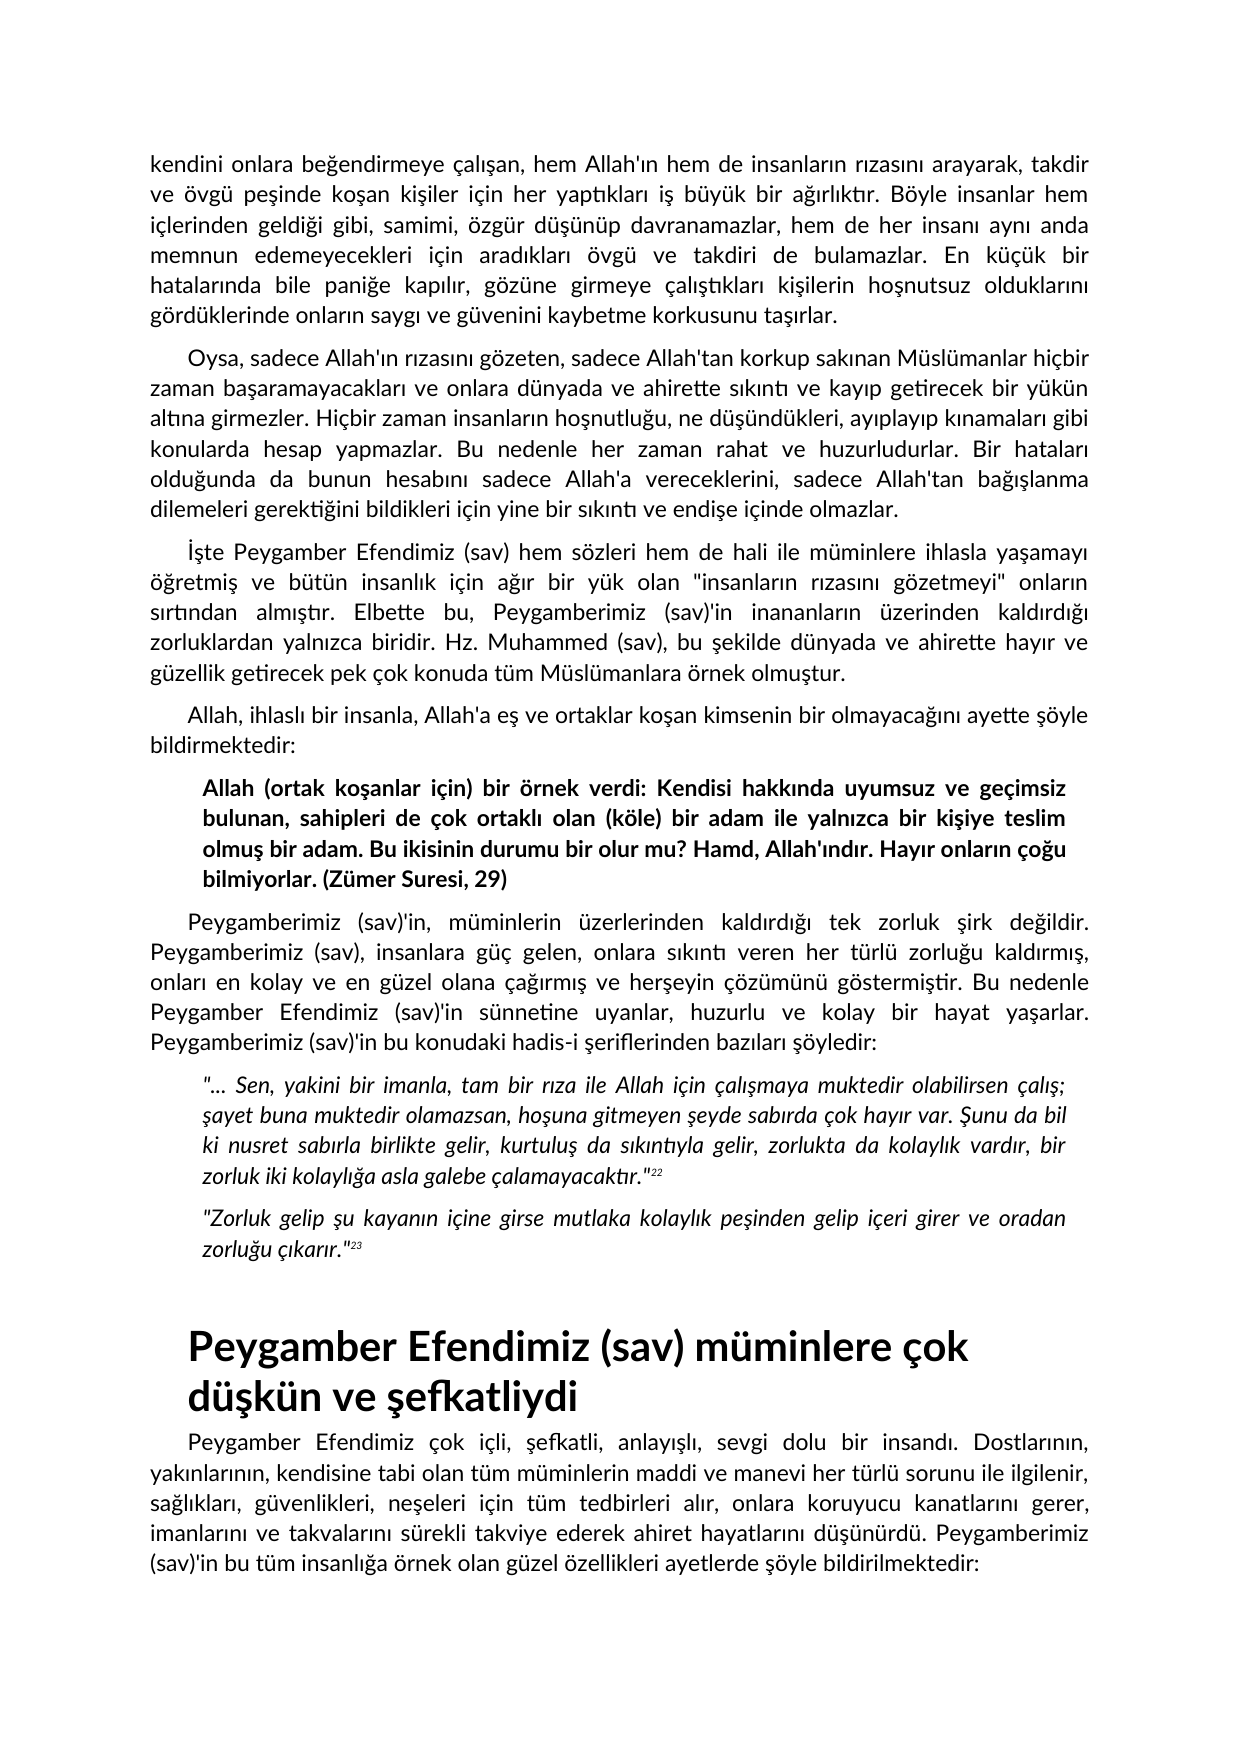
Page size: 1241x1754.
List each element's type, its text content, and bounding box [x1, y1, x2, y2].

text Peygamberimiz (sav)'in, müminlerin üzerlerinden kaldırdığı tek zorluk şirk değildir. Peygamberimiz (sav), insanlara güç gelen, onlara sıkıntı veren her türlü zorluğu kaldırmış, onları en kolay ve en güzel olana çağırmış ve herşeyin çözümünü göstermiştir. Bu nedenle Peygamber Efendimiz (sav)'in sünnetine uyanlar, huzurlu ve kolay bir hayat yaşarlar. Peygamberimiz (sav)'in bu konudaki hadis-i şeriflerinden bazıları şöyledir: [150, 907, 1090, 1056]
text "Zorluk gelip şu kayanın içine girse mutlaka kolaylık peşinden gelip içeri girer ve oradan zorluğu çıkarır."23 [202, 1204, 1068, 1262]
text Oysa, sadece Allah'ın rızasını gözeten, sadece Allah'tan korkup sakınan Müslümanlar hiçbir zaman başaramayacakları ve onlara dünyada ve ahirette sıkıntı ve kayıp getirecek bir yükün altına girmezler. Hiçbir zaman insanların hoşnutluğu, ne düşündükleri, ayıplayıp kınamaları gibi konularda hesap yapmazlar. Bu nedenle her zaman rahat ve huzurludurlar. Bir hataları olduğunda da bunun hesabını sadece Allah'a vereceklerini, sadece Allah'tan bağışlanma dilemeleri gerektiğini bildikleri için yine bir sıkıntı ve endişe içinde olmazlar. [150, 344, 1090, 522]
text Allah (ortak koşanlar için) bir örnek verdi: Kendisi hakkında uyumsuz ve geçimsiz bulunan, sahipleri de çok ortaklı olan (köle) bir adam ile yalnızca bir kişiye teslim olmuş bir adam. Bu ikisinin durumu bir olur mu? Hamd, Allah'ındır. Hayır onların çoğu bilmiyorlar. (Zümer Suresi, 29) [202, 774, 1068, 892]
text "... Sen, yakini bir imanla, tam bir rıza ile Allah için çalışmaya muktedir olabilirsen çalış; şayet buna muktedir olamazsan, hoşuna gitmeyen şeyde sabırda çok hayır var. Şunu da bil ki nusret sabırla birlikte gelir, kurtuluş da sıkıntıyla gelir, zorlukta da kolaylık vardır, bir zorluk iki kolaylığa asla galebe çalamayacaktır."22 [202, 1071, 1068, 1189]
text İşte Peygamber Efendimiz (sav) hem sözleri hem de hali ile müminlere ihlasla yaşamayı öğretmiş ve bütün insanlık için ağır bir yük olan "insanların rızasını gözetmeyi" onların sırtından almıştır. Elbette bu, Peygamberimiz (sav)'in inananların üzerinden kaldırdığı zorluklardan yalnızca biridir. Hz. Muhammed (sav), bu şekilde dünyada ve ahirette hayır ve güzellik getirecek pek çok konuda tüm Müslümanlara örnek olmuştur. [150, 537, 1090, 686]
text Allah, ihlaslı bir insanla, Allah'a eş ve ortaklar koşan kimsenin bir olmayacağını ayette şöyle bildirmektedir: [150, 701, 1090, 759]
text kendini onlara beğendirmeye çalışan, hem Allah'ın hem de insanların rızasını arayarak, takdir ve övgü peşinde koşan kişiler için her yaptıkları iş büyük bir ağırlıktır. Böyle insanlar hem içlerinden geldiği gibi, samimi, özgür düşünüp davranamazlar, hem de her insanı aynı anda memnun edemeyecekleri için aradıkları övgü ve takdiri de bulamazlar. En küçük bir hatalarında bile paniğe kapılır, gözüne girmeye çalıştıkları kişilerin hoşnutsuz olduklarını gördüklerinde onların saygı ve güvenini kaybetme korkusunu taşırlar. [150, 150, 1090, 328]
subtitle Peygamber Efendimiz (sav) müminlere çok düşkün ve şefkatliydi [187, 1320, 1090, 1420]
text Peygamber Efendimiz çok içli, şefkatli, anlayışlı, sevgi dolu bir insandı. Dostlarının, yakınlarının, kendisine tabi olan tüm müminlerin maddi ve manevi her türlü sorunu ile ilgilenir, sağlıkları, güvenlikleri, neşeleri için tüm tedbirleri alır, onlara koruyucu kanatlarını gerer, imanlarını ve takvalarını sürekli takviye ederek ahiret hayatlarını düşünürdü. Peygamberimiz (sav)'in bu tüm insanlığa örnek olan güzel özellikleri ayetlerde şöyle bildirilmektedir: [150, 1428, 1090, 1576]
